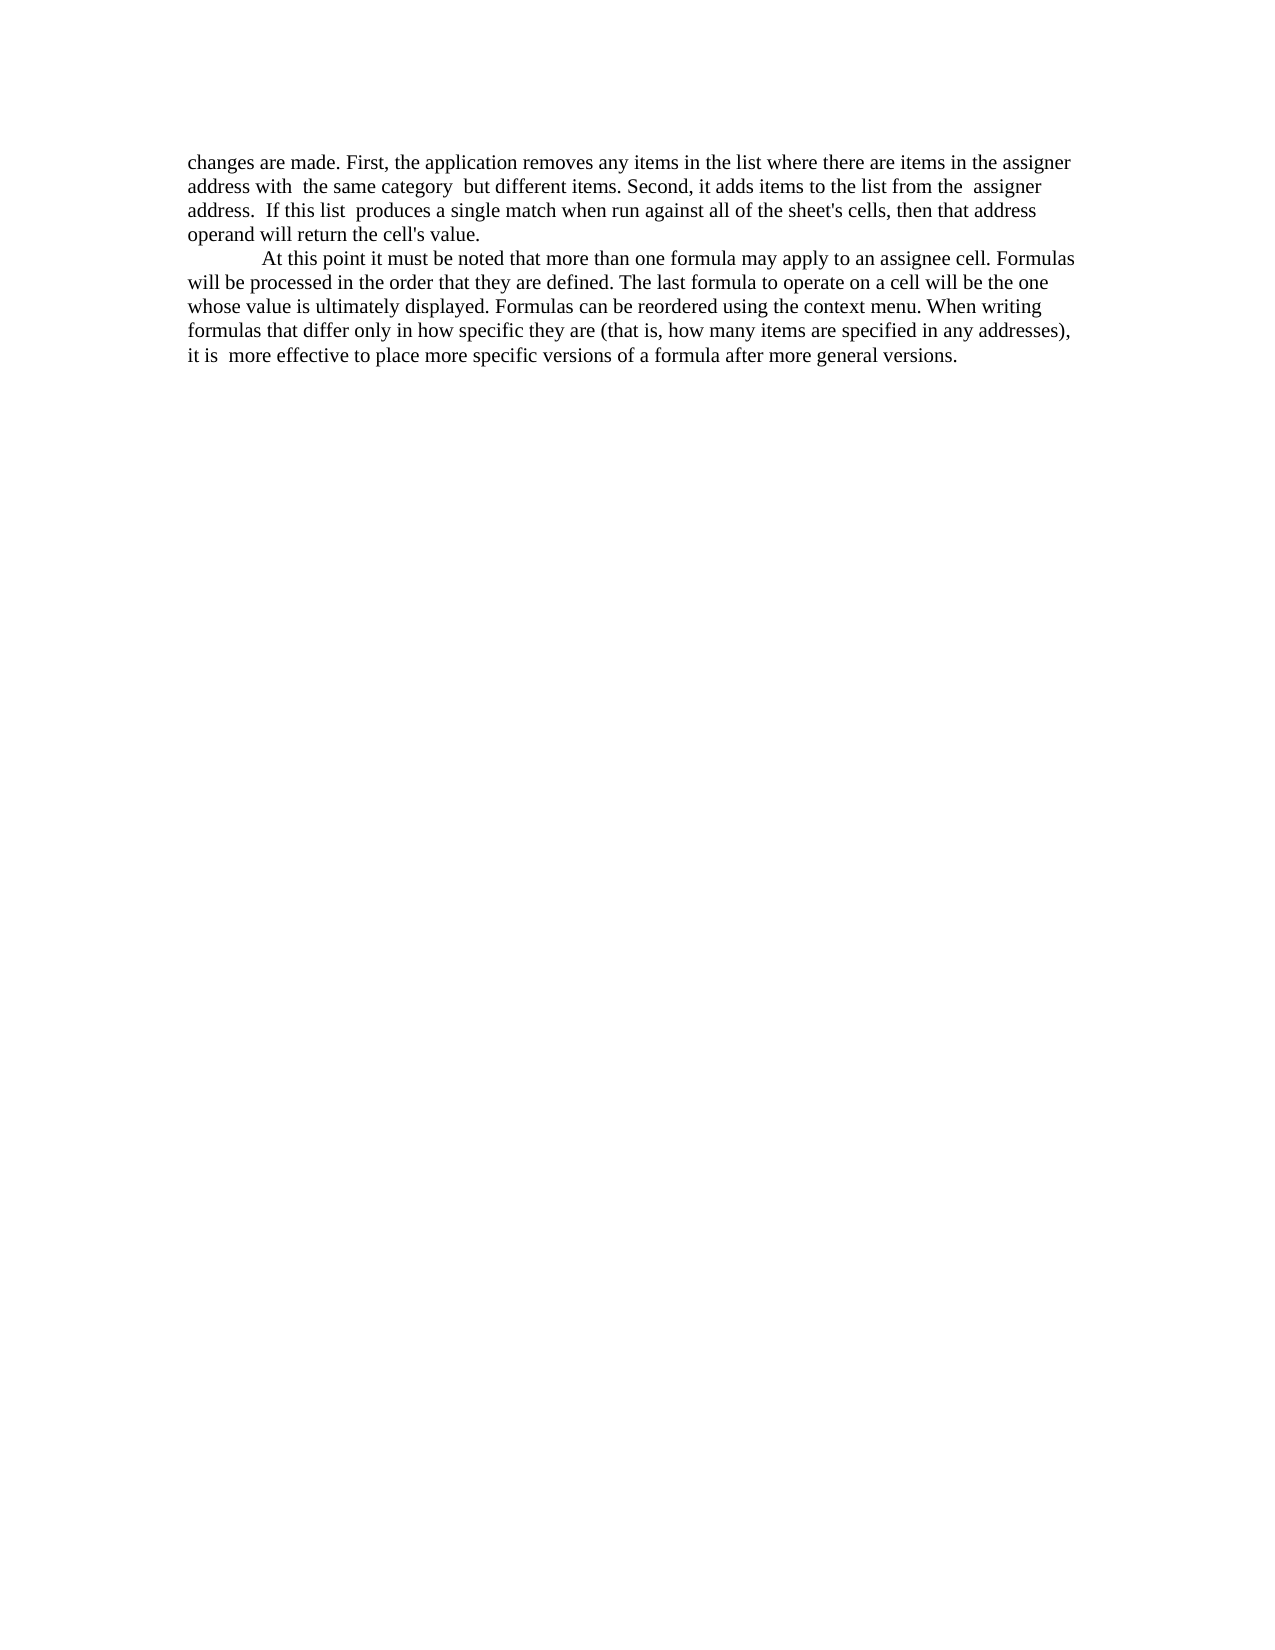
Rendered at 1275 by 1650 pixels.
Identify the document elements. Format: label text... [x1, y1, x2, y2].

text At this point it must be noted that more than one formula may apply to an assignee cell. Formulas will be processed in the order that they are defined. The last formula to operate on a cell will be the one whose value is ultimately displayed. Formulas can be reordered using the context menu. When writing formulas that differ only in how specific they are (that is, how many items are specified in any addresses), it is more effective to place more specific versions of a formula after more general versions. [187, 246, 1087, 367]
text changes are made. First, the application removes any items in the list where there are items in the assigner address with the same category but different items. Second, it adds items to the list from the assigner address. If this list produces a single match when run against all of the sheet's cells, then that address operand will return the cell's value. [187, 150, 1087, 246]
